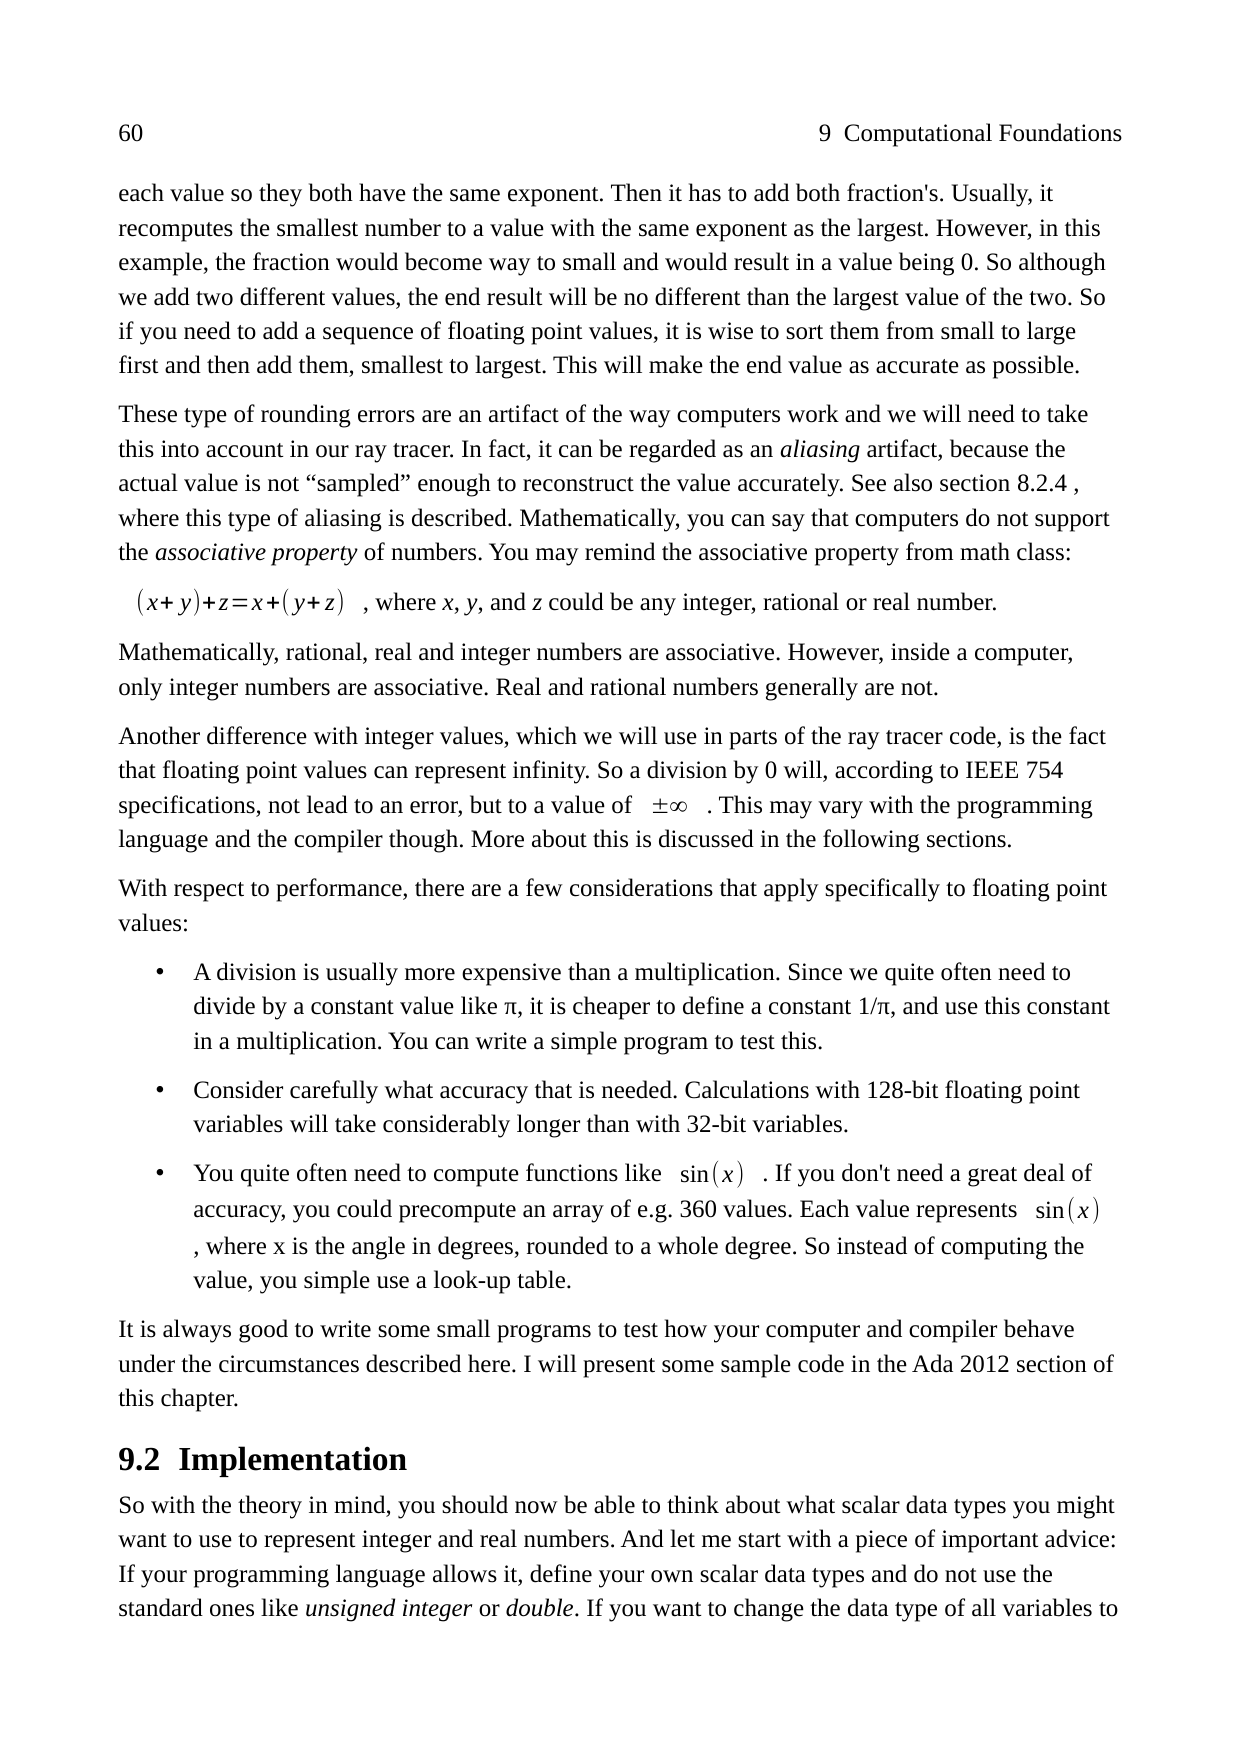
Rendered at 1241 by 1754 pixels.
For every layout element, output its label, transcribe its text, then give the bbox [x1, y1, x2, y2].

text Mathematically, rational, real and integer numbers are associative. However, inside a computer, only integer numbers are associative. Real and rational numbers generally are not. [118, 637, 1122, 701]
text It is always good to write some small programs to test how your computer and compiler behave under the circumstances described here. I will present some sample code in the Ada 2012 section of this chapter. [118, 1314, 1122, 1412]
list Consider carefully what accuracy that is needed. Calculations with 128-bit floating point variables will take considerably longer than with 32-bit variables. [156, 1075, 1122, 1138]
list A division is usually more expensive than a multiplication. Since we quite often need to divide by a constant value like π, it is cheaper to define a constant 1/π, and use this constant in a multiplication. You can write a simple program to test this. [156, 957, 1122, 1054]
text The fraction would be a number in the range [0,1], represented by a fixed number of bits. The exponent is an integer, again represented by a fixed number of bits. Now suppose our fraction can represents all numbers with 3 digits behind the decimal dot accurately. So let's say we have two values in memory:and. I've left the exponent out here, but it would be 0 in this case. Now suppose my program needs to compute. This would result in a value of 0.0005 that no longer can be represented accurately unless we change the exponent. So the computer could store the value as, provided the exponent can store -3 as a value. So far so good. But what would happen if the computation would result in an exponent that cannot be stored? In that case, the computer will have to round off the number to the closest value it can store. Hence you will lose accuracy. This accuracy loss can have drastic consequences in some situations. Suppose you want to add a very small number to a very large number, like+. In order for a computer to add these values, it has to recompute each value so they both have the same exponent. Then it has to add both fraction's. Usually, it recomputes the smallest number to a value with the same exponent as the largest. However, in this example, the fraction would become way to small and would result in a value being 0. So although we add two different values, the end result will be no different than the largest value of the two. So if you need to add a sequence of floating point values, it is wise to sort them from small to large first and then add them, smallest to largest. This will make the end value as accurate as possible. [118, 178, 1122, 379]
list You quite often need to compute functions like. If you don't need a great deal of accuracy, you could precompute an array of e.g. 360 values. Each value represents, where x is the angle in degrees, rounded to a whole degree. So instead of computing the value, you simple use a look-up table. [156, 1158, 1122, 1294]
text With respect to performance, there are a few considerations that apply specifically to floating point values: [118, 873, 1122, 937]
text Another difference with integer values, which we will use in parts of the ray tracer code, is the fact that floating point values can represent infinity. So a division by 0 will, according to IEEE 754 specifications, not lead to an error, but to a value of. This may vary with the programming language and the compiler though. More about this is discussed in the following sections. [118, 721, 1122, 853]
text , where x, y, and z could be any integer, rational or real number. [118, 587, 1122, 617]
text These type of rounding errors are an artifact of the way computers work and we will need to take this into account in our ray tracer. In fact, it can be regarded as an aliasing artifact, because the actual value is not “sampled” enough to reconstruct the value accurately. See also section 8.2.4 , where this type of aliasing is described. Mathematically, you can say that computers do not support the associative property of numbers. You may remind the associative property from math class: [118, 399, 1122, 566]
text So with the theory in mind, you should now be able to think about what scalar data types you might want to use to represent integer and real numbers. And let me start with a piece of important advice: If your programming language allows it, define your own scalar data types and do not use the standard ones like unsigned integer or double. If you want to change the data type of all variables to [118, 1490, 1122, 1622]
subtitle Implementation [118, 1438, 1122, 1477]
